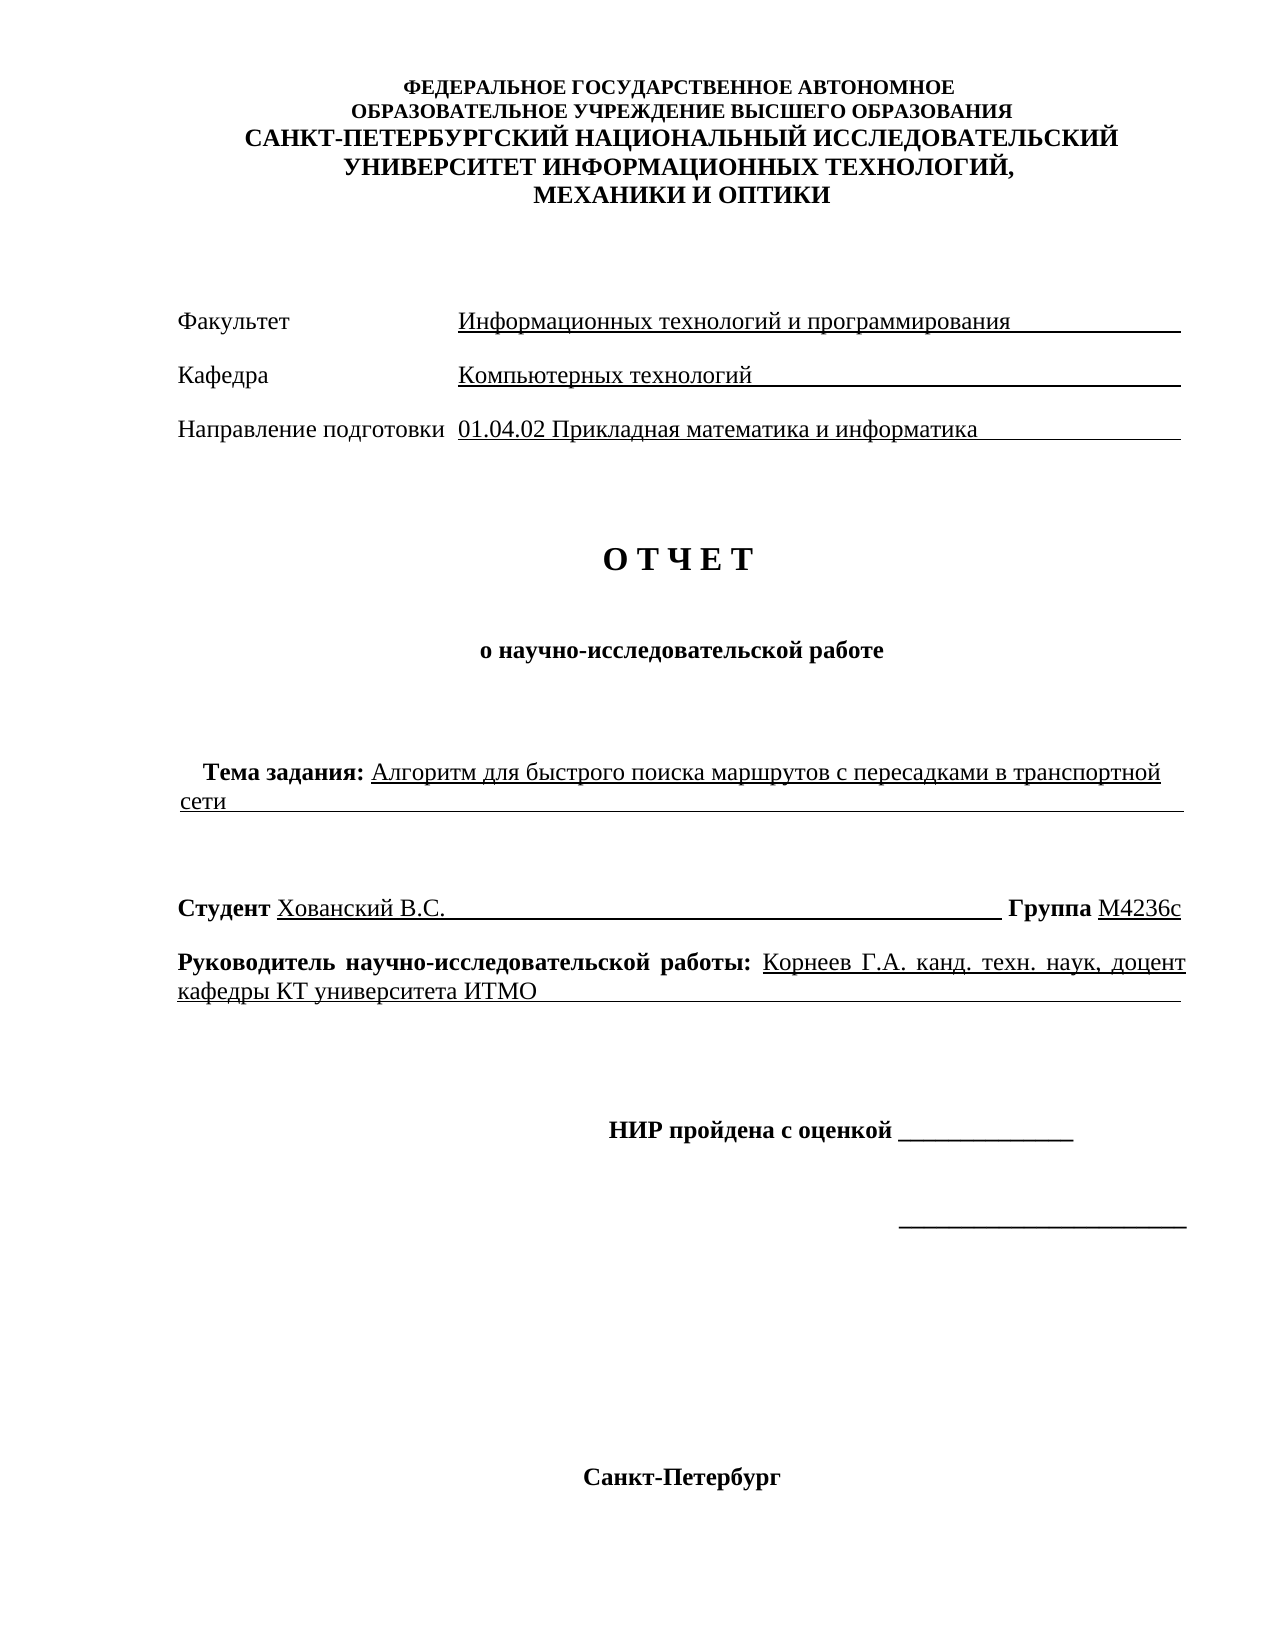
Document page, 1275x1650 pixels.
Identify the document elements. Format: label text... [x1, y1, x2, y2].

text федеральное государственное автономное образовательное учреждение высшего образования [177, 75, 1186, 123]
text о научно-исследовательской работе [177, 635, 1186, 664]
text САНКТ-ПЕТЕРБУРГСКИЙ НАЦИОНАЛЬНЫЙ ИССЛЕДОВАТЕЛЬСКИЙ УНИВЕРСИТЕТ ИНФОРМАЦИОННЫХ ТЕХНОЛОГИЙ, МЕХАНИКИ И ОПТИКИ [177, 123, 1186, 209]
text Факультет Информационных технологий и программирования [177, 306, 1186, 335]
text Санкт-Петербург [177, 1462, 1186, 1491]
text Студент Хованский В.С. Группа M4236c [177, 893, 1186, 922]
text _______________________ [608, 1202, 1186, 1231]
text Кафедра Компьютерных технологий [177, 360, 1186, 389]
text О Т Ч Е Т [177, 539, 1186, 577]
text Руководитель научно-исследовательской работы: Корнеев Г.А. канд. техн. наук, доцент кафедры КТ университета ИТМО [177, 947, 1186, 1005]
text НИР пройдена с оценкой ______________ [608, 1116, 1186, 1144]
text Тема задания: Алгоритм для быстрого поиска маршрутов с пересадками в транспортной сети [177, 757, 1186, 815]
text Направление подготовки 01.04.02 Прикладная математика и информатика [177, 414, 1186, 443]
